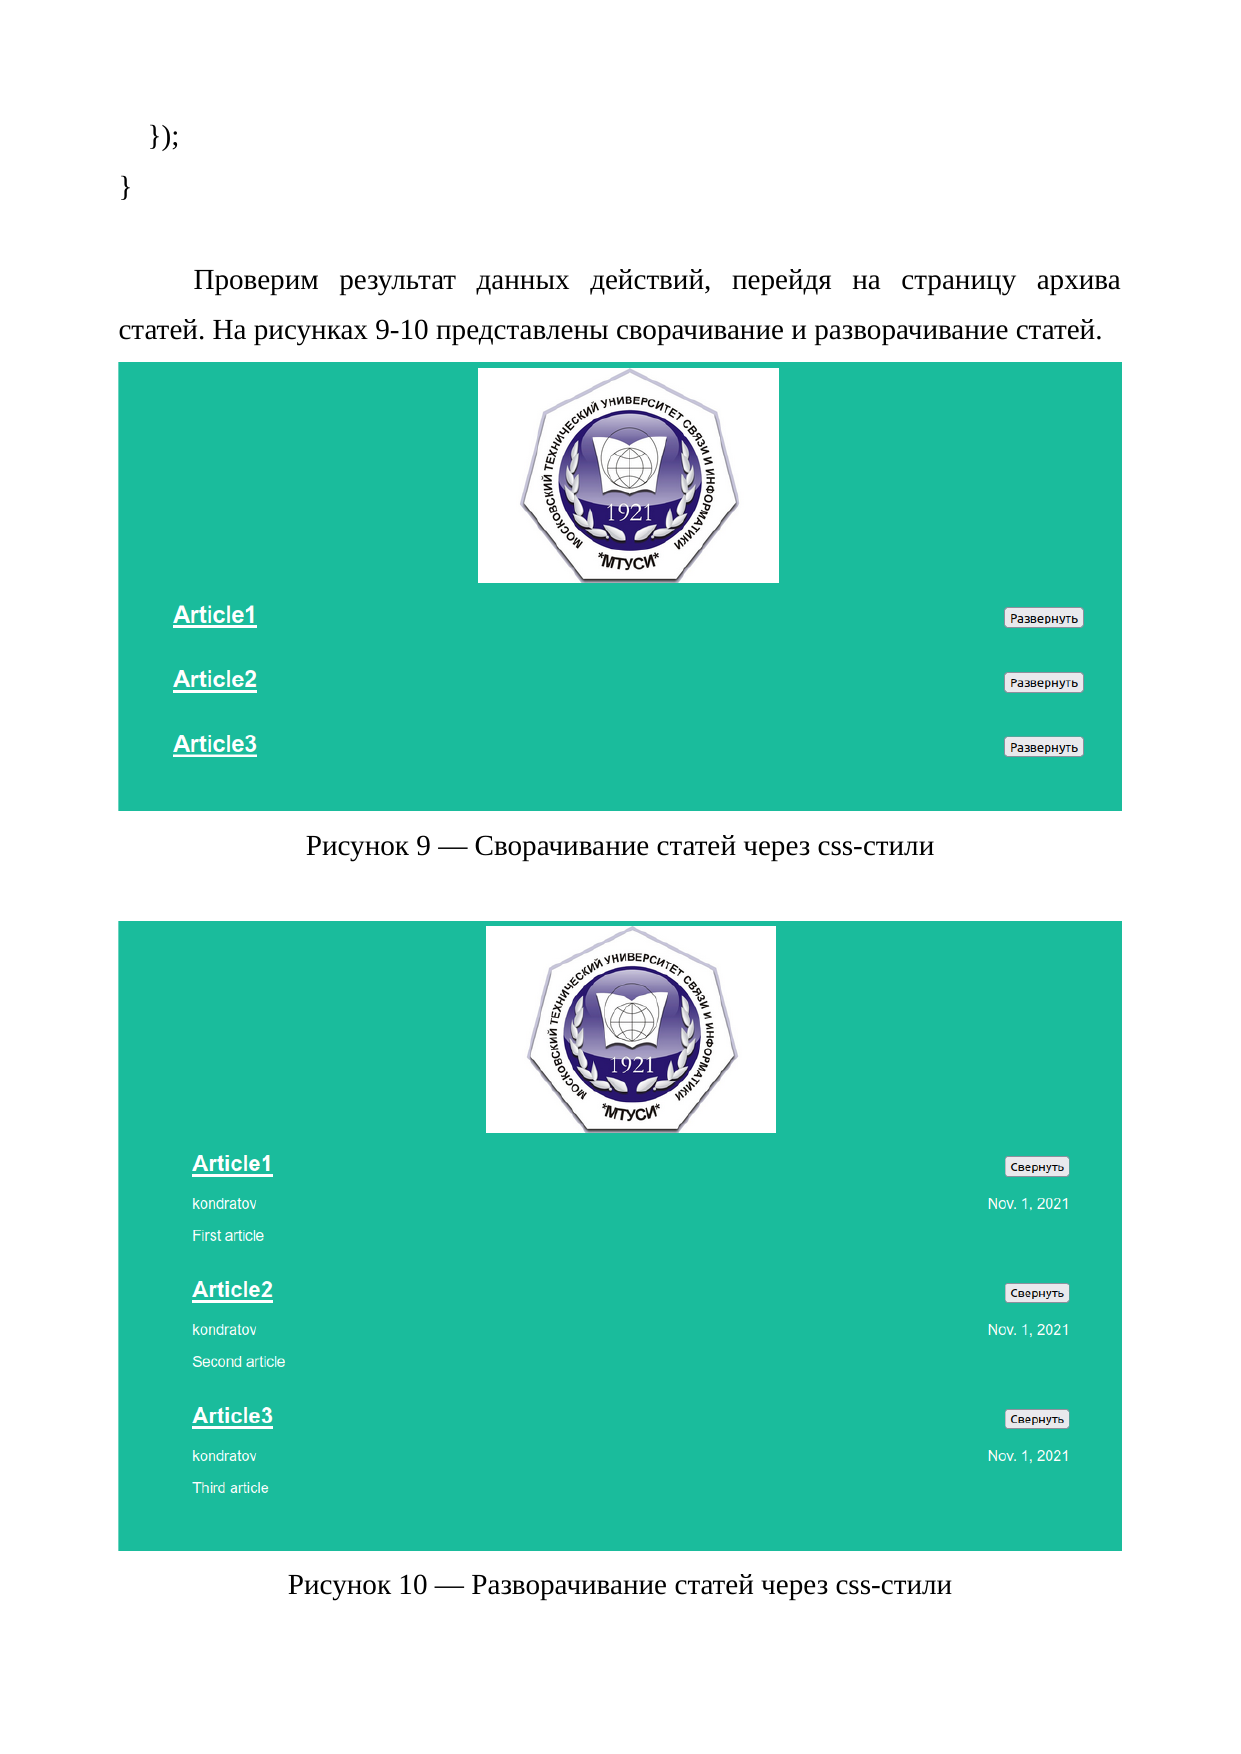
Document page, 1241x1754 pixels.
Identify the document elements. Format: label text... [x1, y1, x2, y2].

picture [118, 362, 1122, 811]
text }); [118, 118, 1122, 152]
text Рисунок 9 — Сворачивание статей через css-стили [118, 811, 1122, 861]
text Рисунок 10 — Разворачивание статей через css-стили [118, 1551, 1122, 1601]
text Проверим результат данных действий, перейдя на страницу архива статей. На рисунках 9-10 представлены сворачивание и разворачивание статей. [118, 262, 1122, 346]
text } [118, 169, 1122, 202]
picture [118, 921, 1122, 1551]
